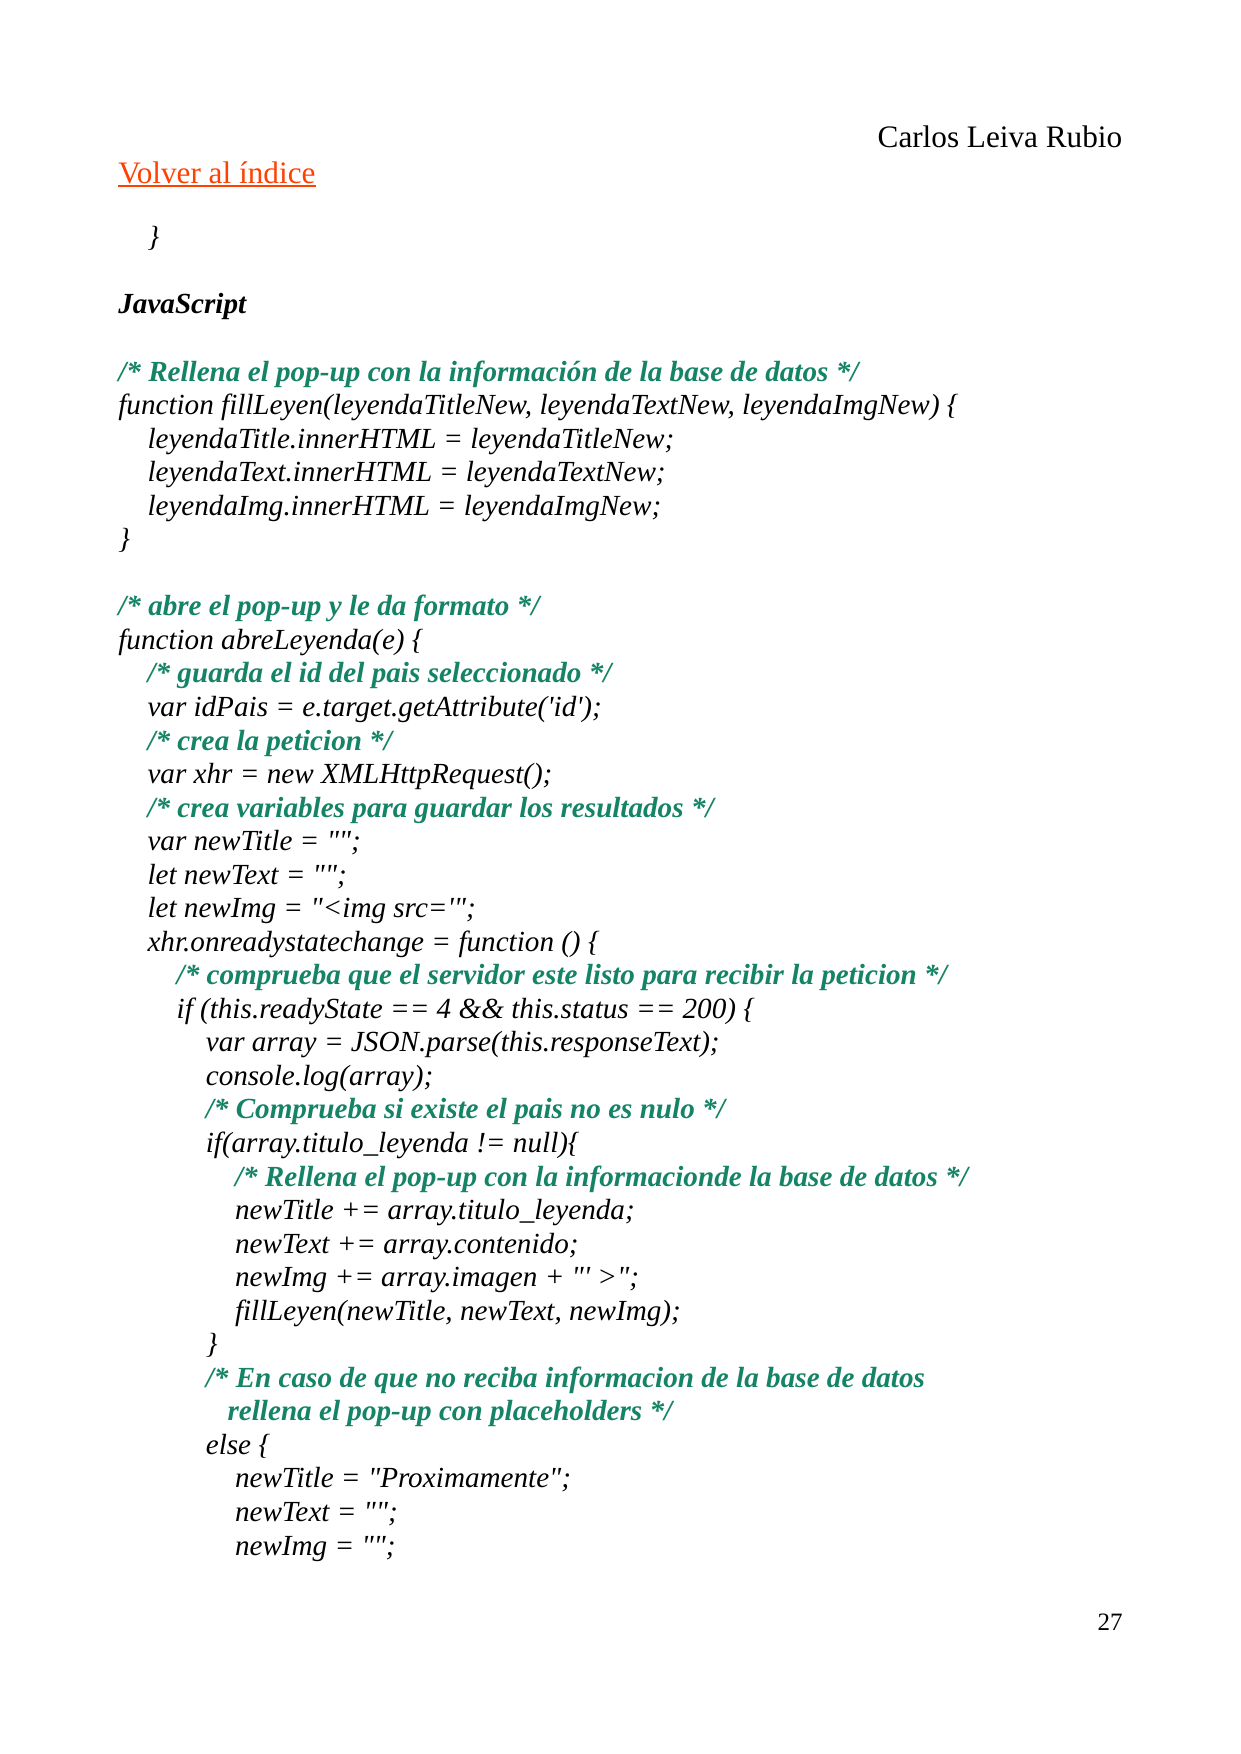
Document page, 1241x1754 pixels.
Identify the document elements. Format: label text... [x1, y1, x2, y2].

text newImg = ""; [118, 1528, 1122, 1561]
text JavaScript [118, 287, 1122, 320]
text newText = ""; [118, 1494, 1122, 1528]
text newImg += array.imagen + "' >"; [118, 1259, 1122, 1293]
text leyendaImg.innerHTML = leyendaImgNew; [118, 488, 1122, 521]
text /* crea la peticion */ [118, 723, 1122, 756]
text } [118, 1326, 1122, 1360]
text let newImg = "<img src='"; [118, 890, 1122, 924]
text leyendaTitle.innerHTML = leyendaTitleNew; [118, 421, 1122, 454]
text } [118, 219, 1122, 253]
text var xhr = new XMLHttpRequest(); [118, 756, 1122, 790]
text /* En caso de que no reciba informacion de la base de datos [118, 1360, 1122, 1393]
text rellena el pop-up con placeholders */ [118, 1393, 1122, 1427]
text /* Rellena el pop-up con la informacionde la base de datos */ [118, 1159, 1122, 1192]
text /* abre el pop-up y le da formato */ [118, 588, 1122, 622]
text newTitle += array.titulo_leyenda; [118, 1192, 1122, 1226]
text xhr.onreadystatechange = function () { [118, 924, 1122, 957]
text /* Comprueba si existe el pais no es nulo */ [118, 1092, 1122, 1125]
text /* comprueba que el servidor este listo para recibir la peticion */ [118, 957, 1122, 991]
text newText += array.contenido; [118, 1226, 1122, 1259]
text let newText = ""; [118, 857, 1122, 890]
text newTitle = "Proximamente"; [118, 1461, 1122, 1494]
text /* crea variables para guardar los resultados */ [118, 790, 1122, 823]
text var newTitle = ""; [118, 823, 1122, 857]
text /* guarda el id del pais seleccionado */ [118, 656, 1122, 689]
text leyendaText.innerHTML = leyendaTextNew; [118, 454, 1122, 488]
text if(array.titulo_leyenda != null){ [118, 1125, 1122, 1159]
text if (this.readyState == 4 && this.status == 200) { [118, 991, 1122, 1024]
text function abreLeyenda(e) { [118, 622, 1122, 656]
text console.log(array); [118, 1058, 1122, 1092]
text fillLeyen(newTitle, newText, newImg); [118, 1293, 1122, 1326]
text else { [118, 1427, 1122, 1461]
text function fillLeyen(leyendaTitleNew, leyendaTextNew, leyendaImgNew) { [118, 387, 1122, 421]
text /* Rellena el pop-up con la información de la base de datos */ [118, 354, 1122, 387]
text var array = JSON.parse(this.responseText); [118, 1024, 1122, 1058]
text var idPais = e.target.getAttribute('id'); [118, 689, 1122, 723]
text } [118, 521, 1122, 555]
